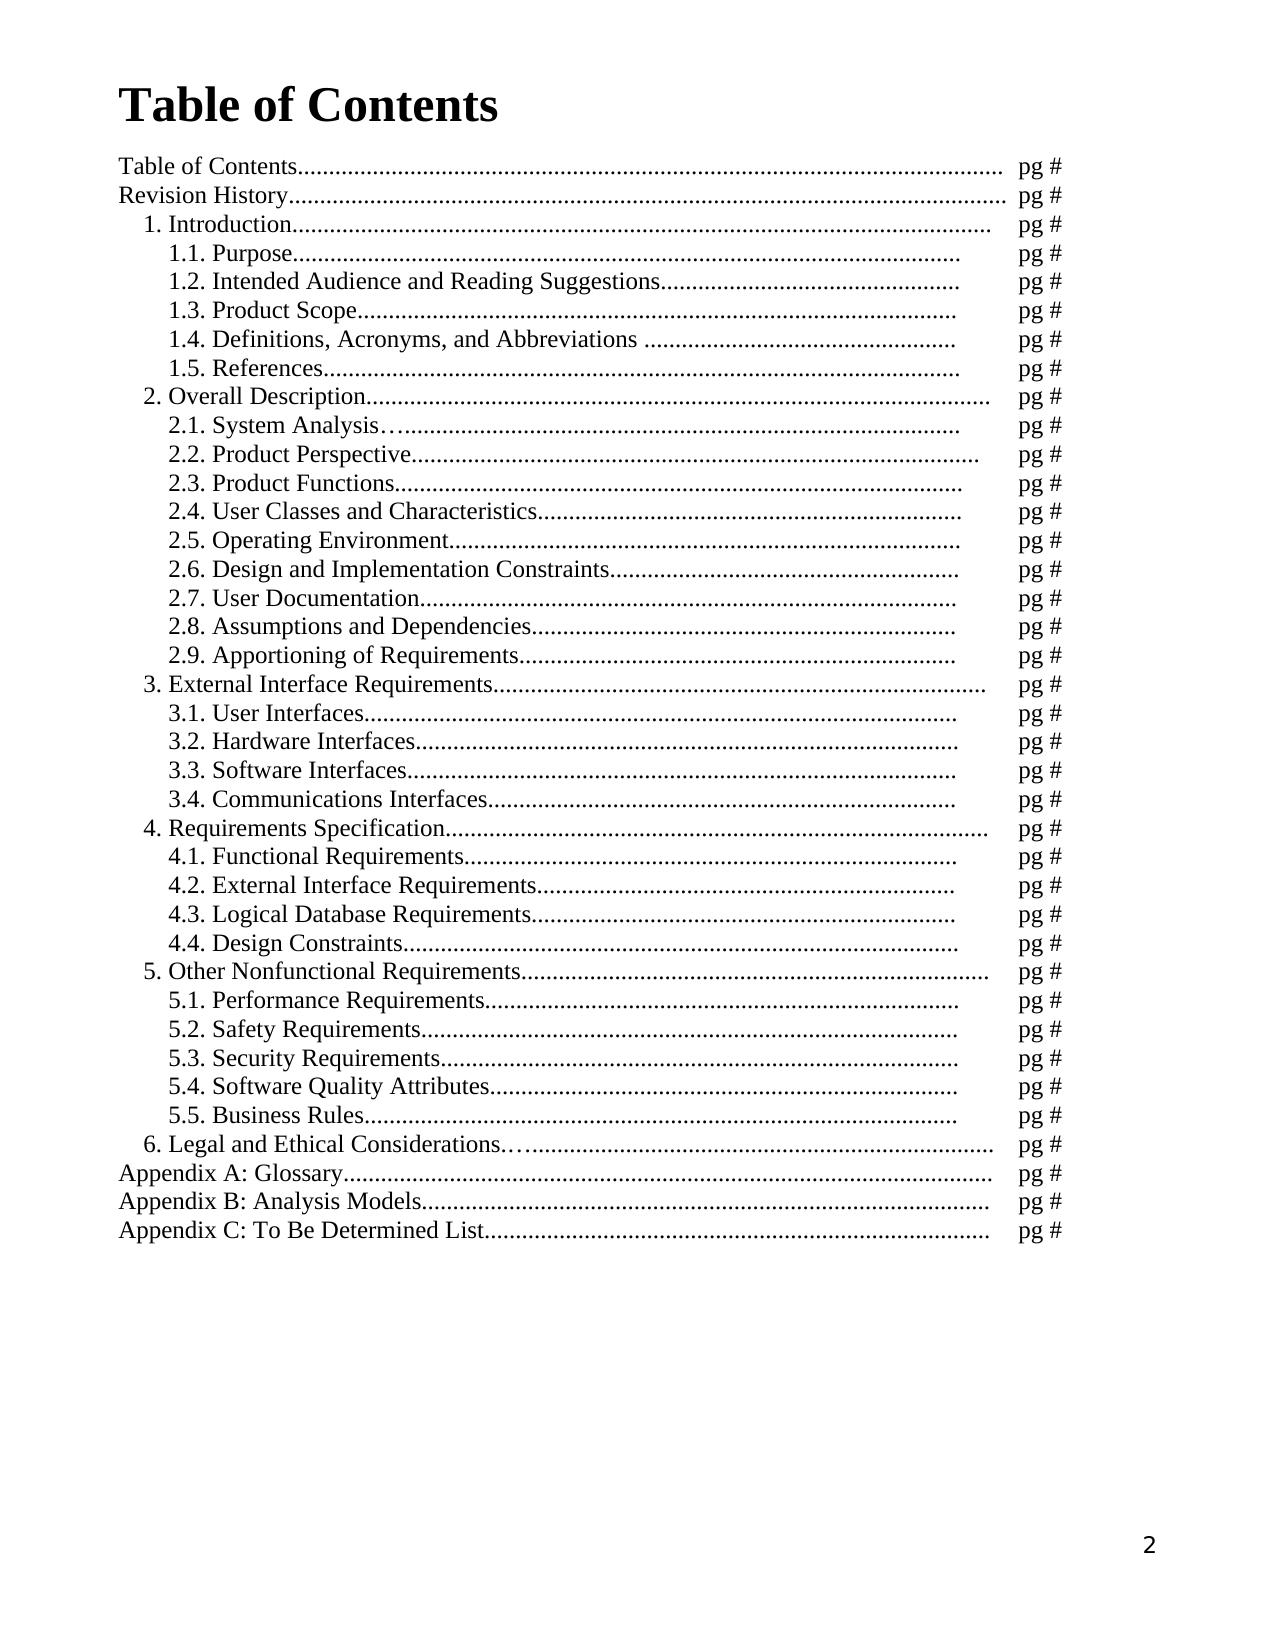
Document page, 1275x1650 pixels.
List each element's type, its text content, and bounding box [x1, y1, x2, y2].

text 2. Overall Description.................................................................................................... pg # [118, 381, 1157, 410]
text Appendix B: Analysis Models........................................................................................... pg # [118, 1186, 1157, 1215]
text Appendix C: To Be Determined List................................................................................. pg # [118, 1215, 1157, 1244]
text 2.8. Assumptions and Dependencies.................................................................... pg # [118, 611, 1157, 640]
text 1.1. Purpose........................................................................................................... pg # [118, 238, 1157, 266]
text 3.2. Hardware Interfaces....................................................................................... pg # [118, 726, 1157, 755]
text 5.2. Safety Requirements...................................................................................... pg # [118, 1014, 1157, 1043]
text Revision History................................................................................................................... pg # [118, 180, 1157, 209]
text 2.1. System Analysis…......................................................................................... pg # [118, 410, 1157, 439]
text 4.4. Design Constraints......................................................................................... pg # [118, 928, 1157, 956]
text 3.1. User Interfaces............................................................................................... pg # [118, 698, 1157, 726]
text 5.3. Security Requirements................................................................................... pg # [118, 1043, 1157, 1071]
text 2.5. Operating Environment.................................................................................. pg # [118, 525, 1157, 554]
text 2.3. Product Functions........................................................................................... pg # [118, 468, 1157, 496]
text 2.9. Apportioning of Requirements...................................................................... pg # [118, 640, 1157, 669]
text 3.4. Communications Interfaces........................................................................... pg # [118, 784, 1157, 813]
text Table of Contents................................................................................................................. pg # [118, 151, 1157, 180]
text 4.3. Logical Database Requirements.................................................................... pg # [118, 899, 1157, 928]
text 4.1. Functional Requirements............................................................................... pg # [118, 841, 1157, 870]
text 2.7. User Documentation...................................................................................... pg # [118, 583, 1157, 611]
text 1.5. References...................................................................................................... pg # [118, 353, 1157, 381]
text 1. Introduction................................................................................................................ pg # [118, 209, 1157, 238]
text 5.1. Performance Requirements............................................................................ pg # [118, 985, 1157, 1014]
text 5. Other Nonfunctional Requirements........................................................................... pg # [118, 956, 1157, 985]
text Appendix A: Glossary........................................................................................................ pg # [118, 1158, 1157, 1186]
text 2.4. User Classes and Characteristics.................................................................... pg # [118, 496, 1157, 525]
text 5.4. Software Quality Attributes........................................................................... pg # [118, 1071, 1157, 1100]
text 4.2. External Interface Requirements................................................................... pg # [118, 870, 1157, 899]
text 2.2. Product Perspective........................................................................................... pg # [118, 439, 1157, 468]
text 4. Requirements Specification....................................................................................... pg # [118, 813, 1157, 841]
text 6. Legal and Ethical Considerations.….......................................................................... pg # [118, 1129, 1157, 1158]
text 3.3. Software Interfaces........................................................................................ pg # [118, 755, 1157, 784]
text 1.3. Product Scope................................................................................................ pg # [118, 295, 1157, 324]
text 2.6. Design and Implementation Constraints........................................................ pg # [118, 554, 1157, 583]
text Table of Contents [118, 75, 1157, 132]
text 3. External Interface Requirements............................................................................... pg # [118, 669, 1157, 698]
text 1.4. Definitions, Acronyms, and Abbreviations .................................................. pg # [118, 324, 1157, 353]
text 1.2. Intended Audience and Reading Suggestions................................................ pg # [118, 266, 1157, 295]
text 5.5. Business Rules............................................................................................... pg # [118, 1100, 1157, 1129]
